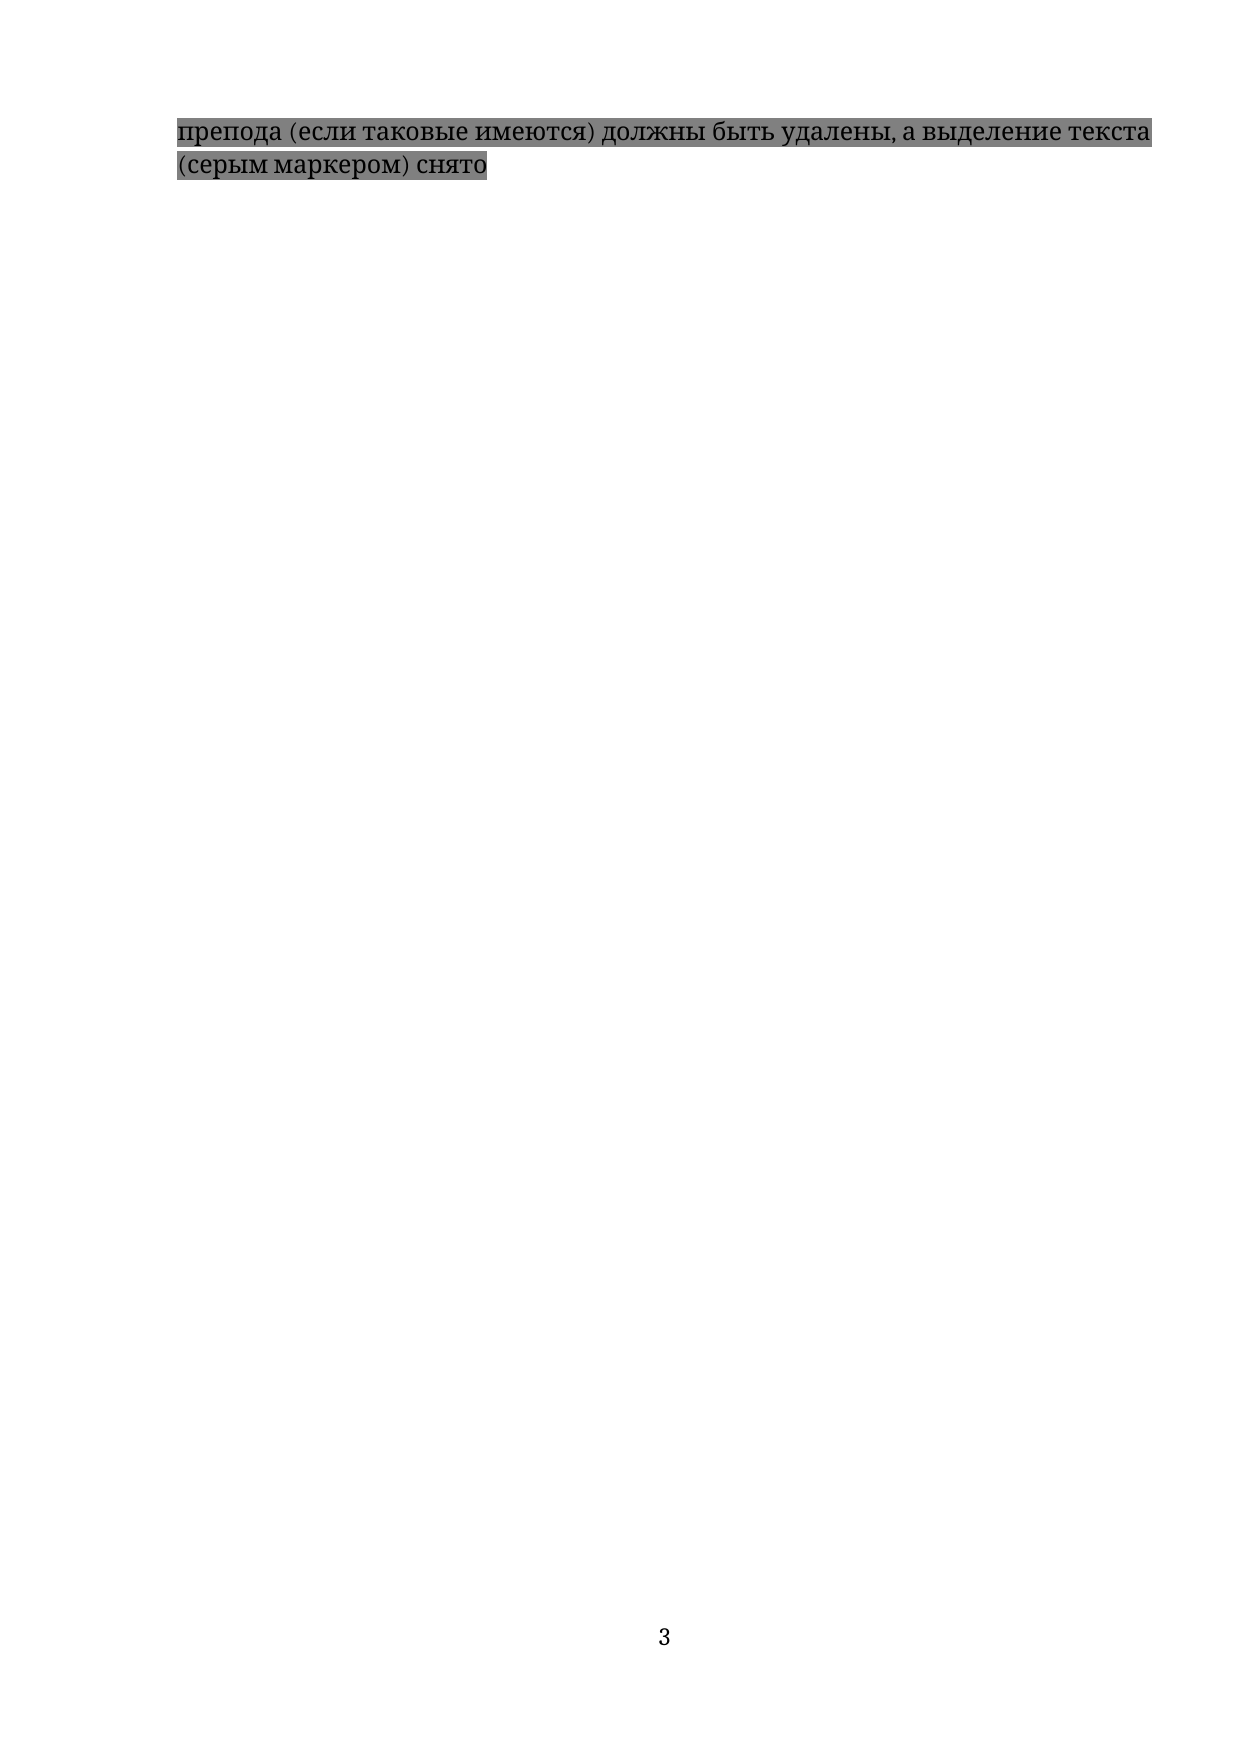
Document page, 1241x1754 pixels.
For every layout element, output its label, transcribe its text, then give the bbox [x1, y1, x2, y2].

text препода (если таковые имеются) должны быть удалены, а выделение текста (серым маркером) снято [177, 118, 1152, 180]
